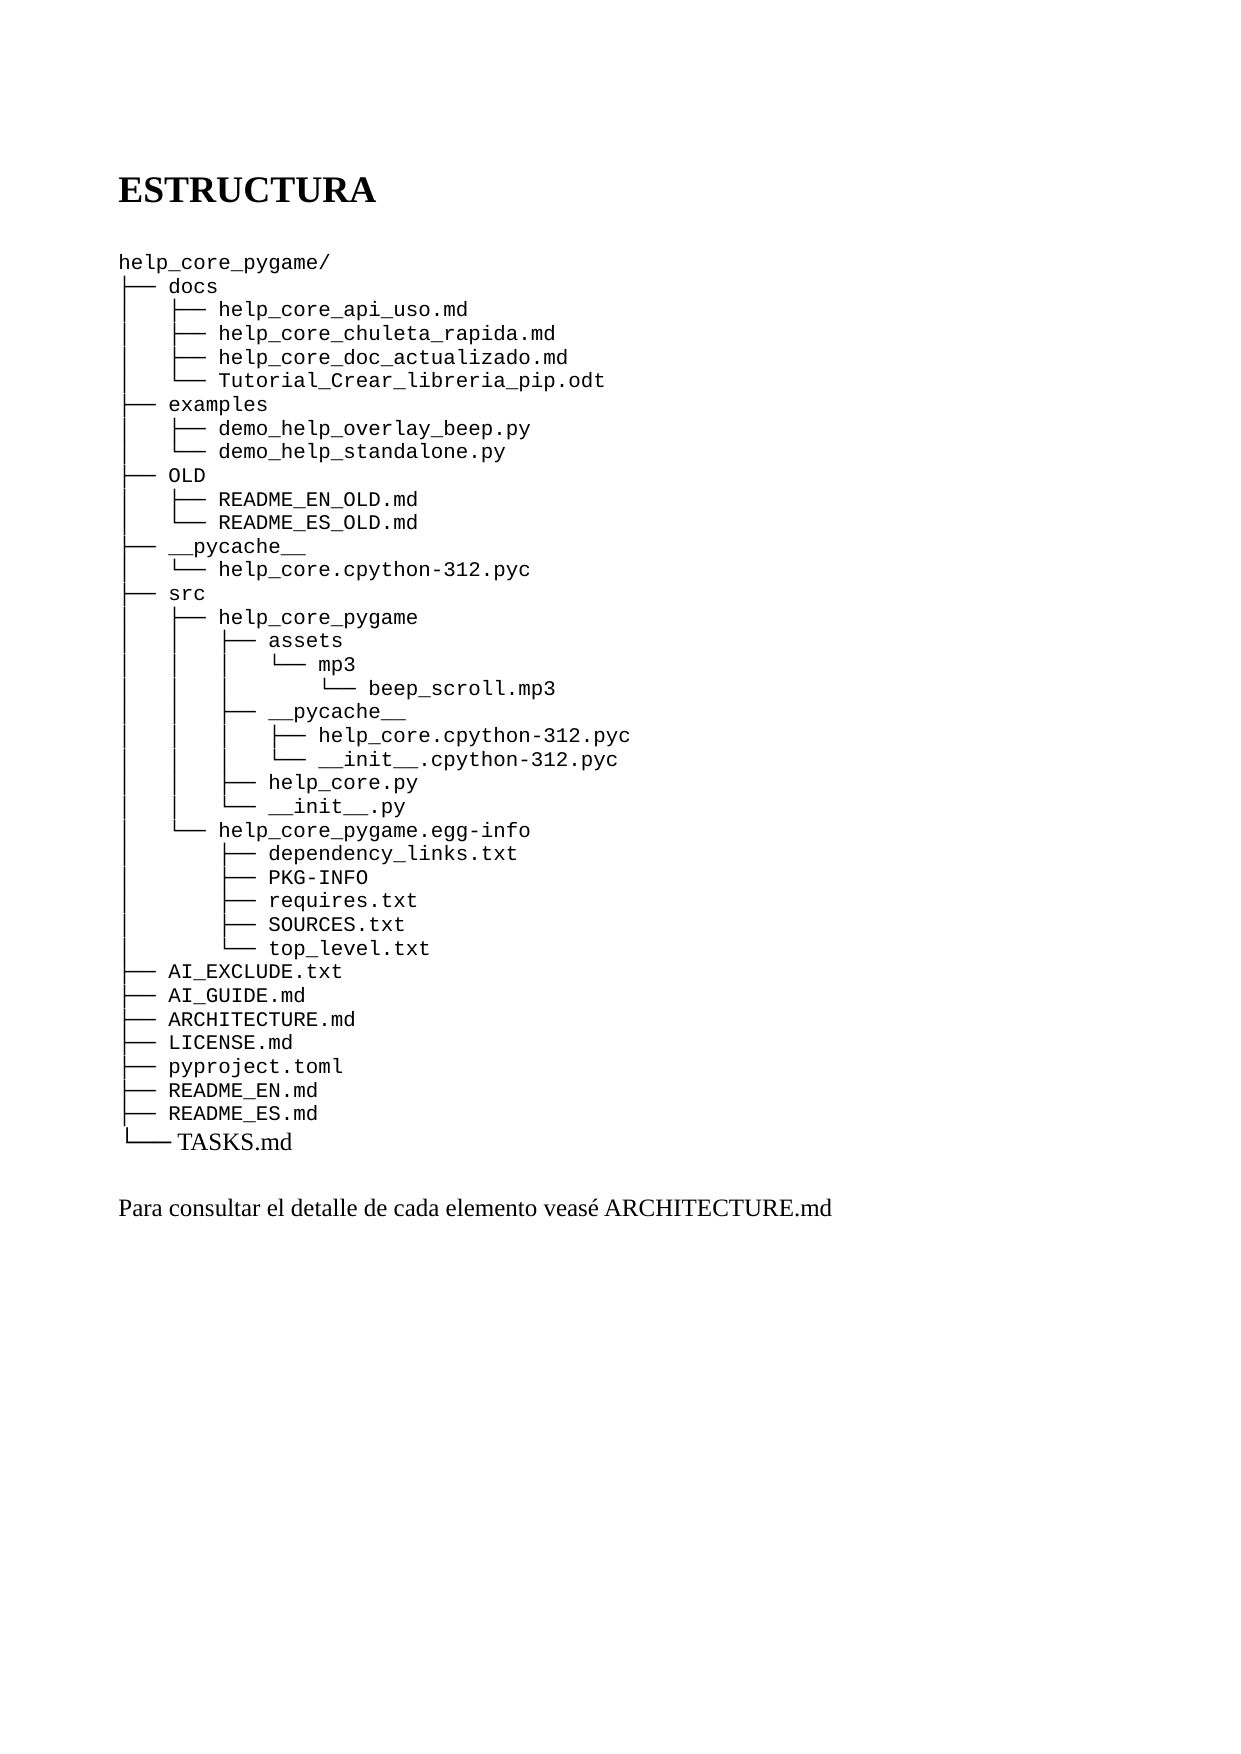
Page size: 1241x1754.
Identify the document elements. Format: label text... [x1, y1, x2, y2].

text ├── pyproject.toml [118, 1056, 1122, 1080]
text │ ├── SOURCES.txt [118, 914, 1122, 938]
text │ └── help_core.cpython-312.pyc [118, 559, 1122, 583]
text │ │ │ └── beep_scroll.mp3 [125, 678, 174, 701]
text │ └── demo_help_standalone.py [118, 441, 1122, 465]
text │ │ ├── assets [118, 630, 1122, 654]
text │ ├── help_core_api_uso.md [118, 299, 1122, 323]
text │ ├── demo_help_overlay_beep.py [125, 418, 174, 441]
text │ │ ├── help_core.py [118, 772, 1122, 796]
text │ │ │ └── beep_scroll.mp3 [175, 678, 224, 701]
text │ │ │ └── mp3 [118, 654, 1122, 678]
text │ └── help_core_pygame.egg-info [118, 819, 1122, 843]
text │ └── README_ES_OLD.md [118, 512, 1122, 536]
text │ ├── help_core_pygame [125, 607, 174, 630]
text │ │ │ ├── help_core.cpython-312.pyc [118, 725, 1122, 749]
text │ │ │ └── __init__.cpython-312.pyc [125, 749, 174, 772]
text ├── README_ES.md [118, 1103, 1122, 1127]
text │ ├── help_core_doc_actualizado.md [175, 347, 1122, 370]
text │ ├── help_core_chuleta_rapida.md [118, 323, 1122, 347]
text ├── OLD [125, 465, 1122, 488]
text │ ├── help_core_doc_actualizado.md [125, 347, 174, 370]
text │ │ └── __init__.py [125, 796, 174, 819]
text ├── src [118, 583, 1122, 607]
text │ ├── requires.txt [118, 891, 1122, 914]
text │ ├── dependency_links.txt [118, 843, 1122, 867]
text │ │ │ └── beep_scroll.mp3 [225, 678, 1122, 701]
text ├── docs [125, 276, 1122, 299]
text │ ├── demo_help_overlay_beep.py [175, 418, 1122, 441]
text └── TASKS.md Para consultar el detalle de cada elemento veasé ARCHITECTURE.md [118, 1127, 1122, 1222]
text │ │ │ └── __init__.cpython-312.pyc [225, 749, 1122, 772]
text │ │ │ └── __init__.cpython-312.pyc [175, 749, 224, 772]
text ├── LICENSE.md [118, 1032, 1122, 1056]
text ├── examples [118, 394, 1122, 418]
text ├── AI_EXCLUDE.txt [118, 961, 1122, 985]
text │ │ ├── __pycache__ [118, 701, 1122, 725]
text │ ├── PKG-INFO [125, 867, 224, 891]
text │ ├── help_core_pygame [175, 607, 1122, 630]
text help_core_pygame/ [118, 252, 1122, 276]
text │ ├── README_EN_OLD.md [118, 488, 1122, 512]
text ├── AI_GUIDE.md [118, 985, 1122, 1009]
text │ │ └── __init__.py [175, 796, 1122, 819]
text │ └── Tutorial_Crear_libreria_pip.odt [118, 370, 1122, 394]
text ├── ARCHITECTURE.md [125, 1009, 1122, 1032]
subtitle ESTRUCTURA [118, 168, 1122, 211]
text ├── __pycache__ [125, 536, 1122, 559]
text │ ├── PKG-INFO [225, 867, 1122, 891]
text │ └── top_level.txt [125, 938, 1122, 961]
text ├── README_EN.md [125, 1080, 1122, 1103]
